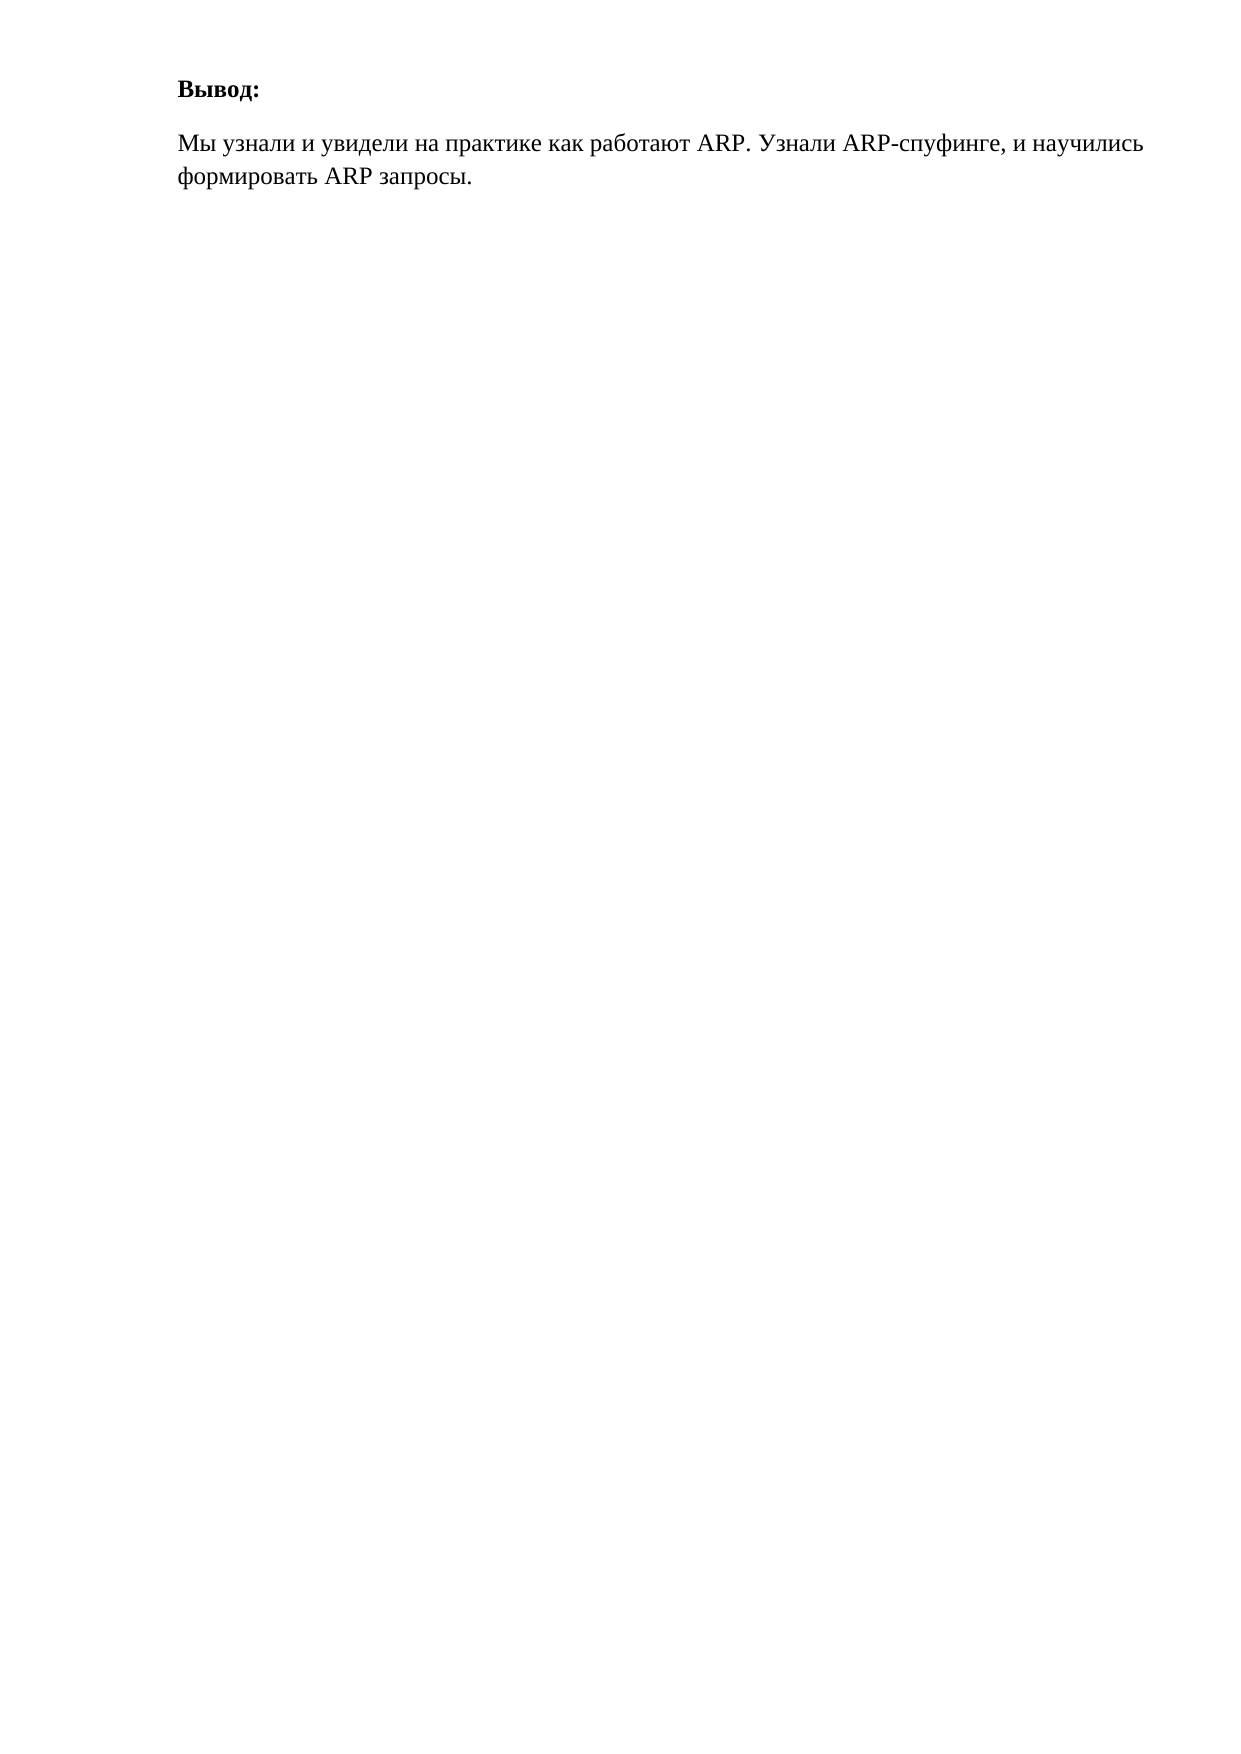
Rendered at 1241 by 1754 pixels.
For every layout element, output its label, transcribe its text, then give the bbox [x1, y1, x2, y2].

text Вывод: [177, 74, 1152, 103]
text Мы узнали и увидели на практике как работают ARP. Узнали ARP-спуфинге, и научились формировать ARP запросы. [177, 128, 1152, 189]
